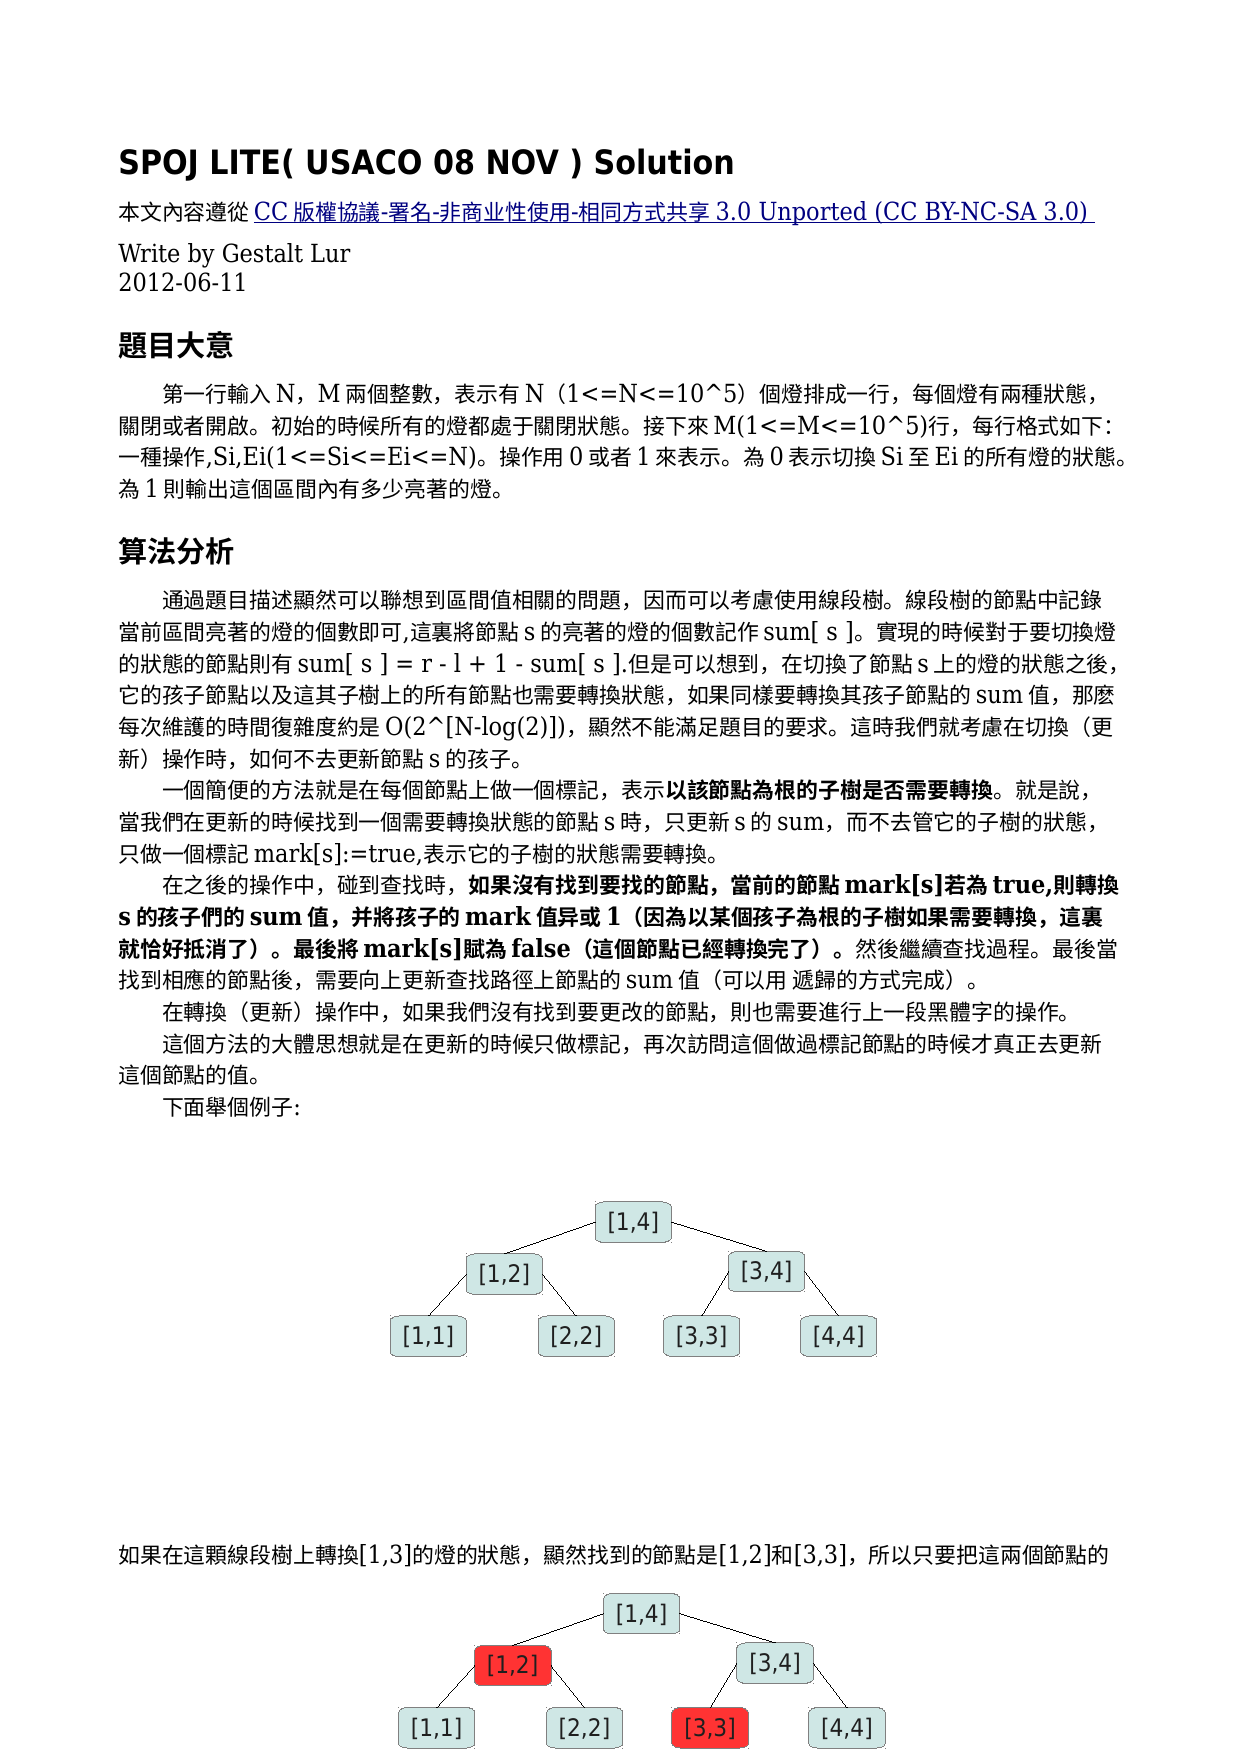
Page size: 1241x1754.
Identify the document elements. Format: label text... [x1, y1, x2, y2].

subtitle 算法分析 [118, 529, 1122, 571]
text 一個簡便的方法就是在每個節點上做一個標記，表示以該節點為根的子樹是否需要轉換。就是說，當我們在更新的時候找到一個需要轉換狀態的節點s時，只更新s的sum，而不去管它的子樹的狀態，只做一個標記mark[s]:=true,表示它的子樹的狀態需要轉換。 [118, 773, 1122, 868]
text 下面舉個例子: [118, 1090, 1122, 1122]
text 通過題目描述顯然可以聯想到區間值相關的問題，因而可以考慮使用線段樹。線段樹的節點中記錄當前區間亮著的燈的個數即可,這裏將節點s的亮著的燈的個數記作sum[ s ]。實現的時候對于要切換燈的狀態的節點則有sum[ s ] = r - l + 1 - sum[ s ].但是可以想到，在切換了節點s上的燈的狀態之後，它的孩子節點以及這其子樹上的所有節點也需要轉換狀態，如果同樣要轉換其孩子節點的sum值，那麽每次維護的時間復雜度約是O(2^[N-log(2)])，顯然不能滿足題目的要求。這時我們就考慮在切換（更新）操作時，如何不去更新節點s的孩子。 [118, 583, 1122, 773]
text 這個方法的大體思想就是在更新的時候只做標記，再次訪問這個做過標記節點的時候才真正去更新這個節點的值。 [118, 1027, 1122, 1090]
text 在轉換（更新）操作中，如果我們沒有找到要更改的節點，則也需要進行上一段黑體字的操作。 [118, 995, 1122, 1027]
text 如果在這顆線段樹上轉換[1,3]的燈的狀態，顯然找到的節點是[1,2]和[3,3]，所以只要把這兩個節點的 [118, 1538, 1122, 1569]
text Write by Gestalt Lur [118, 239, 1122, 268]
text 在之後的操作中，碰到查找時，如果沒有找到要找的節點，當前的節點mark[s]若為true,則轉換s的孩子們的sum值，并將孩子的mark值异或1（因為以某個孩子為根的子樹如果需要轉換，這裏就恰好抵消了）。最後將mark[s]賦為false（這個節點已經轉換完了）。然後繼續查找過程。最後當找到相應的節點後，需要向上更新查找路徑上節點的sum值（可以用 遞歸的方式完成）。 [118, 868, 1122, 995]
subtitle SPOJ LITE( USACO 08 NOV ) Solution [118, 143, 1122, 182]
text 2012-06-11 [118, 268, 1122, 297]
subtitle 題目大意 [118, 322, 1122, 364]
text 第一行輸入N，M兩個整數，表示有N（1<=N<=10^5）個燈排成一行，每個燈有兩種狀態，關閉或者開啟。初始的時候所有的燈都處于關閉狀態。接下來M(1<=M<=10^5)行，每行格式如下：一種操作,Si,Ei(1<=Si<=Ei<=N)。操作用0或者1來表示。為0表示切換Si至Ei的所有燈的狀態。為1則輸出這個區間內有多少亮著的燈。 [118, 377, 1122, 504]
text 本文內容遵從CC版權協議-署名-非商业性使用-相同方式共享 3.0 Unported (CC BY-NC-SA 3.0) [118, 195, 1122, 226]
